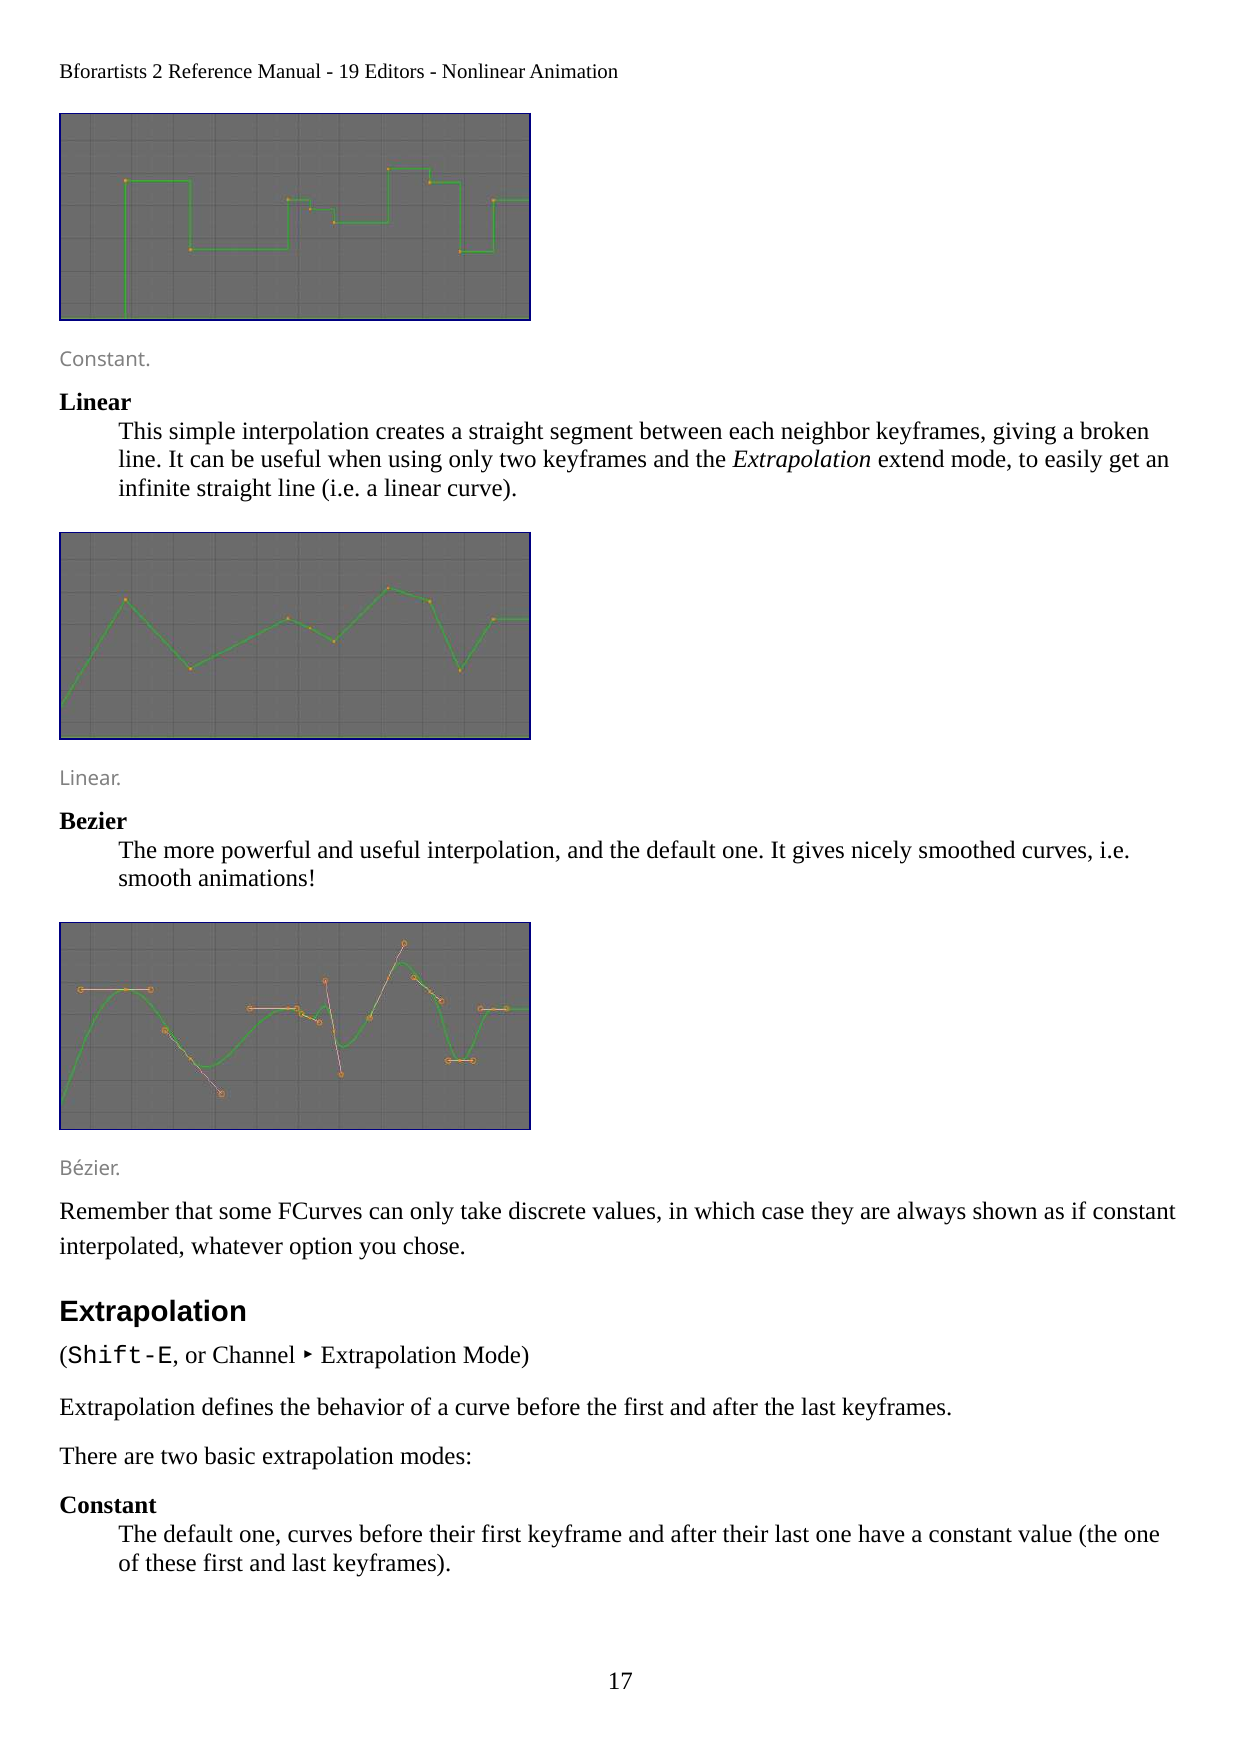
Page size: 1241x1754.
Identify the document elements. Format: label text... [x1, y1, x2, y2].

list This simple interpolation creates a straight segment between each neighbor keyframes, giving a broken line. It can be useful when using only two keyframes and the Extrapolation extend mode, to easily get an infinite straight line (i.e. a linear curve). [118, 416, 1181, 502]
picture [61, 533, 529, 738]
subtitle Bezier [59, 806, 1181, 835]
text Constant. [59, 341, 1181, 372]
text There are two basic extrapolation modes: [59, 1441, 1181, 1470]
picture [61, 114, 529, 319]
list The default one, curves before their first keyframe and after their last one have a constant value (the one of these first and last keyframes). [118, 1519, 1181, 1577]
text Extrapolation defines the behavior of a curve before the first and after the last keyframes. [59, 1392, 1181, 1421]
list The more powerful and useful interpolation, and the default one. It gives nicely smoothed curves, i.e. smooth animations! [118, 835, 1181, 892]
text (Shift-E, or Channel ‣ Extrapolation Mode) [59, 1341, 1181, 1371]
picture [61, 923, 529, 1129]
text Bézier. [59, 1150, 1181, 1182]
text Linear. [59, 760, 1181, 791]
subtitle Extrapolation [59, 1294, 1181, 1328]
text Remember that some FCurves can only take discrete values, in which case they are always shown as if constant interpolated, whatever option you chose. [59, 1196, 1181, 1259]
subtitle Constant [59, 1490, 1181, 1519]
subtitle Linear [59, 387, 1181, 416]
